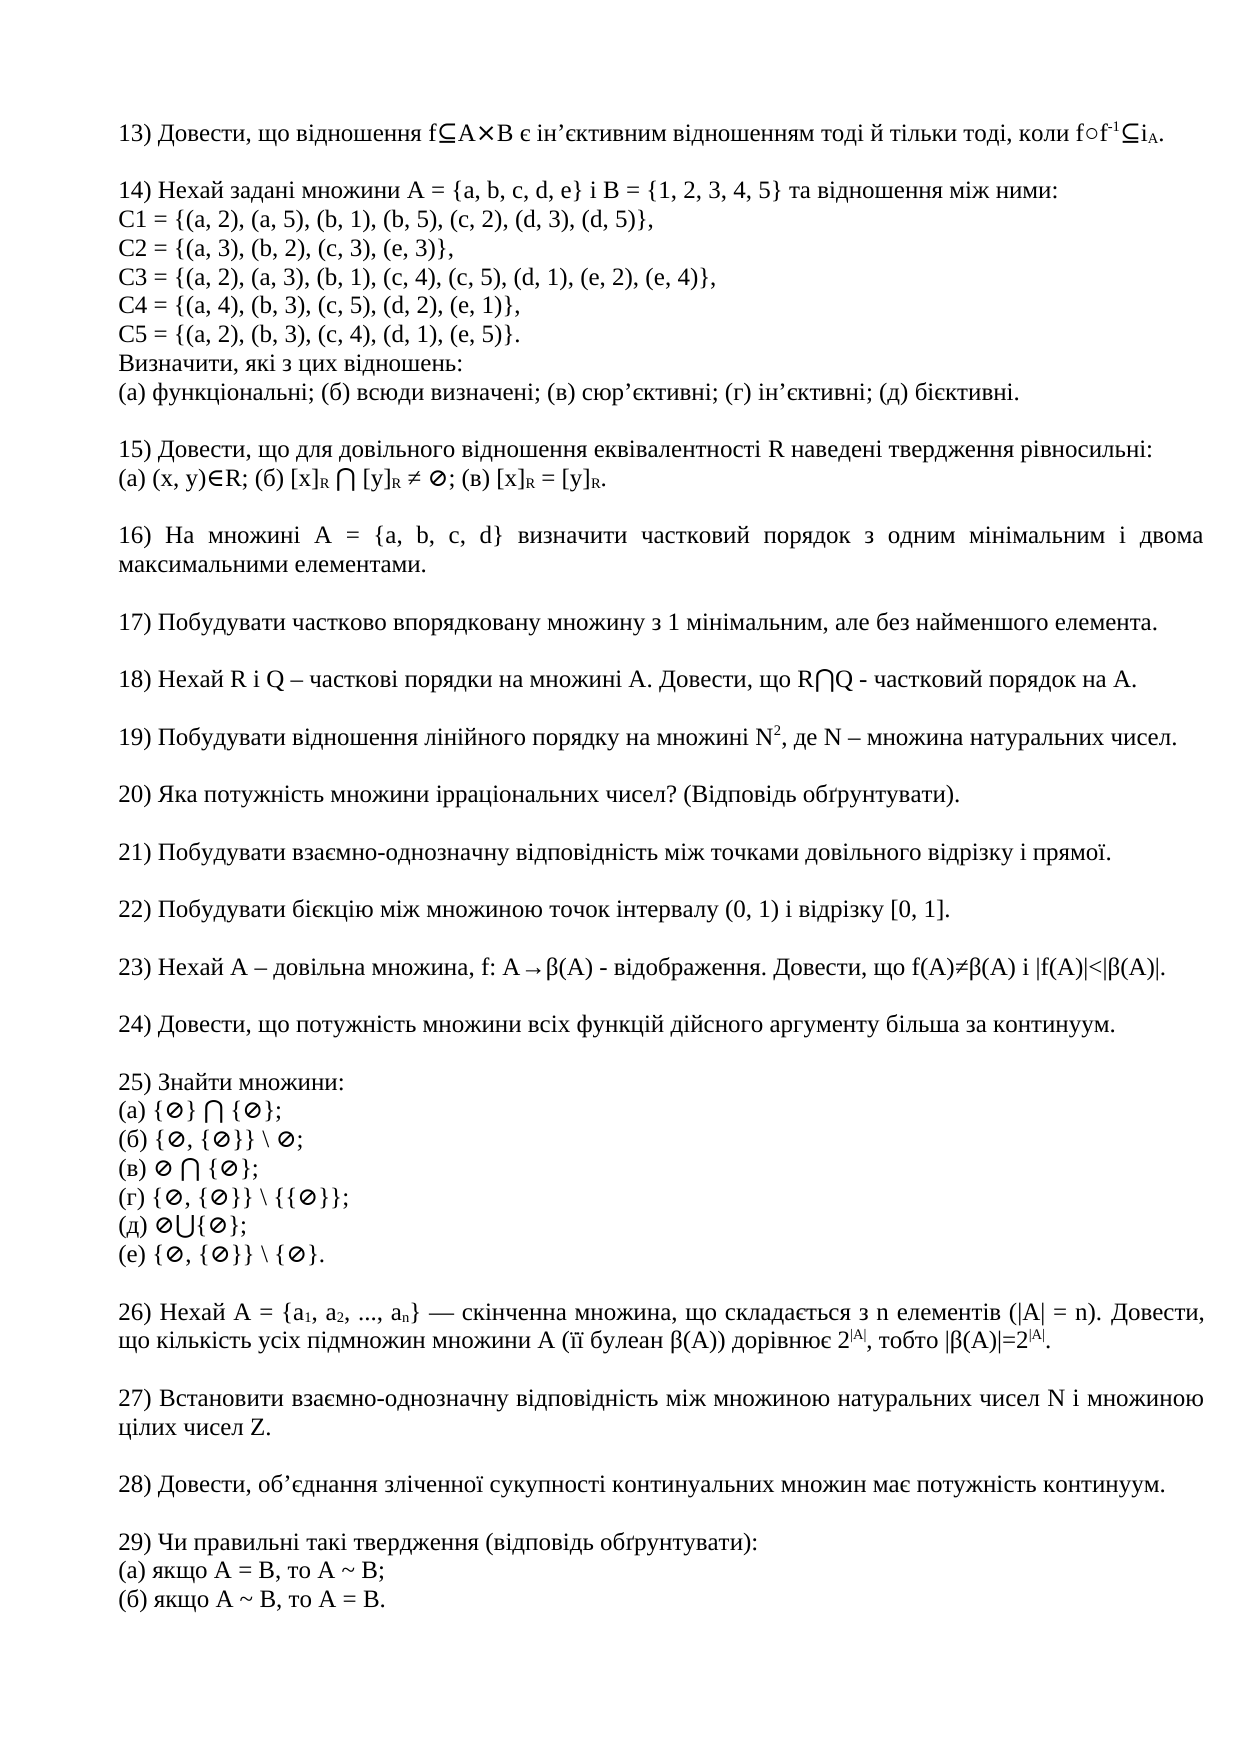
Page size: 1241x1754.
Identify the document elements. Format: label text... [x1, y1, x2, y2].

text (г) {⊘, {⊘}} \ {{⊘}}; [118, 1182, 1205, 1211]
text C4 = {(a, 4), (b, 3), (c, 5), (d, 2), (e, 1)}, [118, 291, 1205, 319]
text 21) Побудувати взаємно-однозначну відповідність між точками довільного відрізку i прямої. [118, 837, 1205, 866]
text 15) Довести, що для довільного відношення еквівалентності R наведені твердження рівносильні: [118, 434, 1205, 463]
text 26) Нехай А = {а1, а2, ..., аn} — скінченна множина, що складається з n елементів (|А| = n). Довести, що кількість усіх підмножин множини А (її булеан β(A)) дорівнює 2|А|, тобто |β(A)|=2|А|. [118, 1297, 1205, 1354]
text (б) якщо А ~ В, то А = В. [118, 1584, 1205, 1613]
text (е) {⊘, {⊘}} \ {⊘}. [118, 1239, 1205, 1268]
text 23) Нехай А – довільна множина, f: A→β(A) - відображення. Довести, що f(A)≠β(A) і |f(A)|<|β(A)|. [118, 952, 1205, 981]
text (а) функціональні; (б) всюди визначені; (в) сюр’єктивні; (г) ін’єктивні; (д) бієктивні. [118, 377, 1205, 406]
text 24) Довести, що потужність множини всіх функцій дійсного аргументу більша за континуум. [118, 1009, 1205, 1038]
text (в) ⊘ ⋂ {⊘}; [118, 1153, 1205, 1182]
text 19) Побудувати відношення лінійного порядку на множині N2, де N – множина натуральних чисел. [118, 722, 1205, 751]
text 13) Довести, що відношення f⊆А⨯В є ін’єктивним відношенням тоді й тільки тоді, коли f○f-1⊆іА. [118, 118, 1205, 147]
text Визначити, які з цих відношень: [118, 348, 1205, 377]
text 14) Нехай задані множини A = {a, b, c, d, e} і B = {1, 2, 3, 4, 5} та відношення між ними: [118, 176, 1205, 204]
text (а) {⊘} ⋂ {⊘}; [118, 1096, 1205, 1124]
text (д) ⊘⋃{⊘}; [118, 1211, 1205, 1239]
text 25) Знайти множини: [118, 1067, 1205, 1096]
text 17) Побудувати частково впорядковану множину з 1 мінімальним, але без найменшого елемента. [118, 607, 1205, 636]
text 28) Довести, об’єднання зліченної сукупності континуальних множин має потужність континуум. [118, 1469, 1205, 1498]
text (б) {⊘, {⊘}} \ ⊘; [118, 1124, 1205, 1153]
text C3 = {(a, 2), (a, 3), (b, 1), (c, 4), (c, 5), (d, 1), (e, 2), (e, 4)}, [118, 262, 1205, 291]
text C5 = {(a, 2), (b, 3), (c, 4), (d, 1), (e, 5)}. [118, 319, 1205, 348]
text (а) якщо А = В, то А ~ В; [118, 1556, 1205, 1584]
text 18) Нехай R і Q – часткові порядки на множині А. Довести, що R⋂Q - частковий порядок на А. [118, 664, 1205, 693]
text (а) (х, у)∈R; (б) [x]R ⋂ [y]R ≠ ⊘; (в) [x]R = [y]R. [118, 463, 1205, 492]
text 20) Яка потужність множини ірраціональних чисел? (Відповідь обґрунтувати). [118, 779, 1205, 808]
text C1 = {(a, 2), (a, 5), (b, 1), (b, 5), (c, 2), (d, 3), (d, 5)}, [118, 204, 1205, 233]
text C2 = {(a, 3), (b, 2), (c, 3), (e, 3)}, [118, 233, 1205, 262]
text 16) На множині А = {a, b, c, d} визначити частковий порядок з одним мінімальним і двома максимальними елементами. [118, 521, 1205, 578]
text 29) Чи правильні такі твердження (відповідь обґрунтувати): [118, 1527, 1205, 1556]
text 27) Встановити взаємно-однозначну відповідність між множиною натуральних чисел N і множиною цілих чисел Z. [118, 1383, 1205, 1441]
text 22) Побудувати бієкцію між множиною точок інтервалу (0, 1) і відрізку [0, 1]. [118, 894, 1205, 923]
